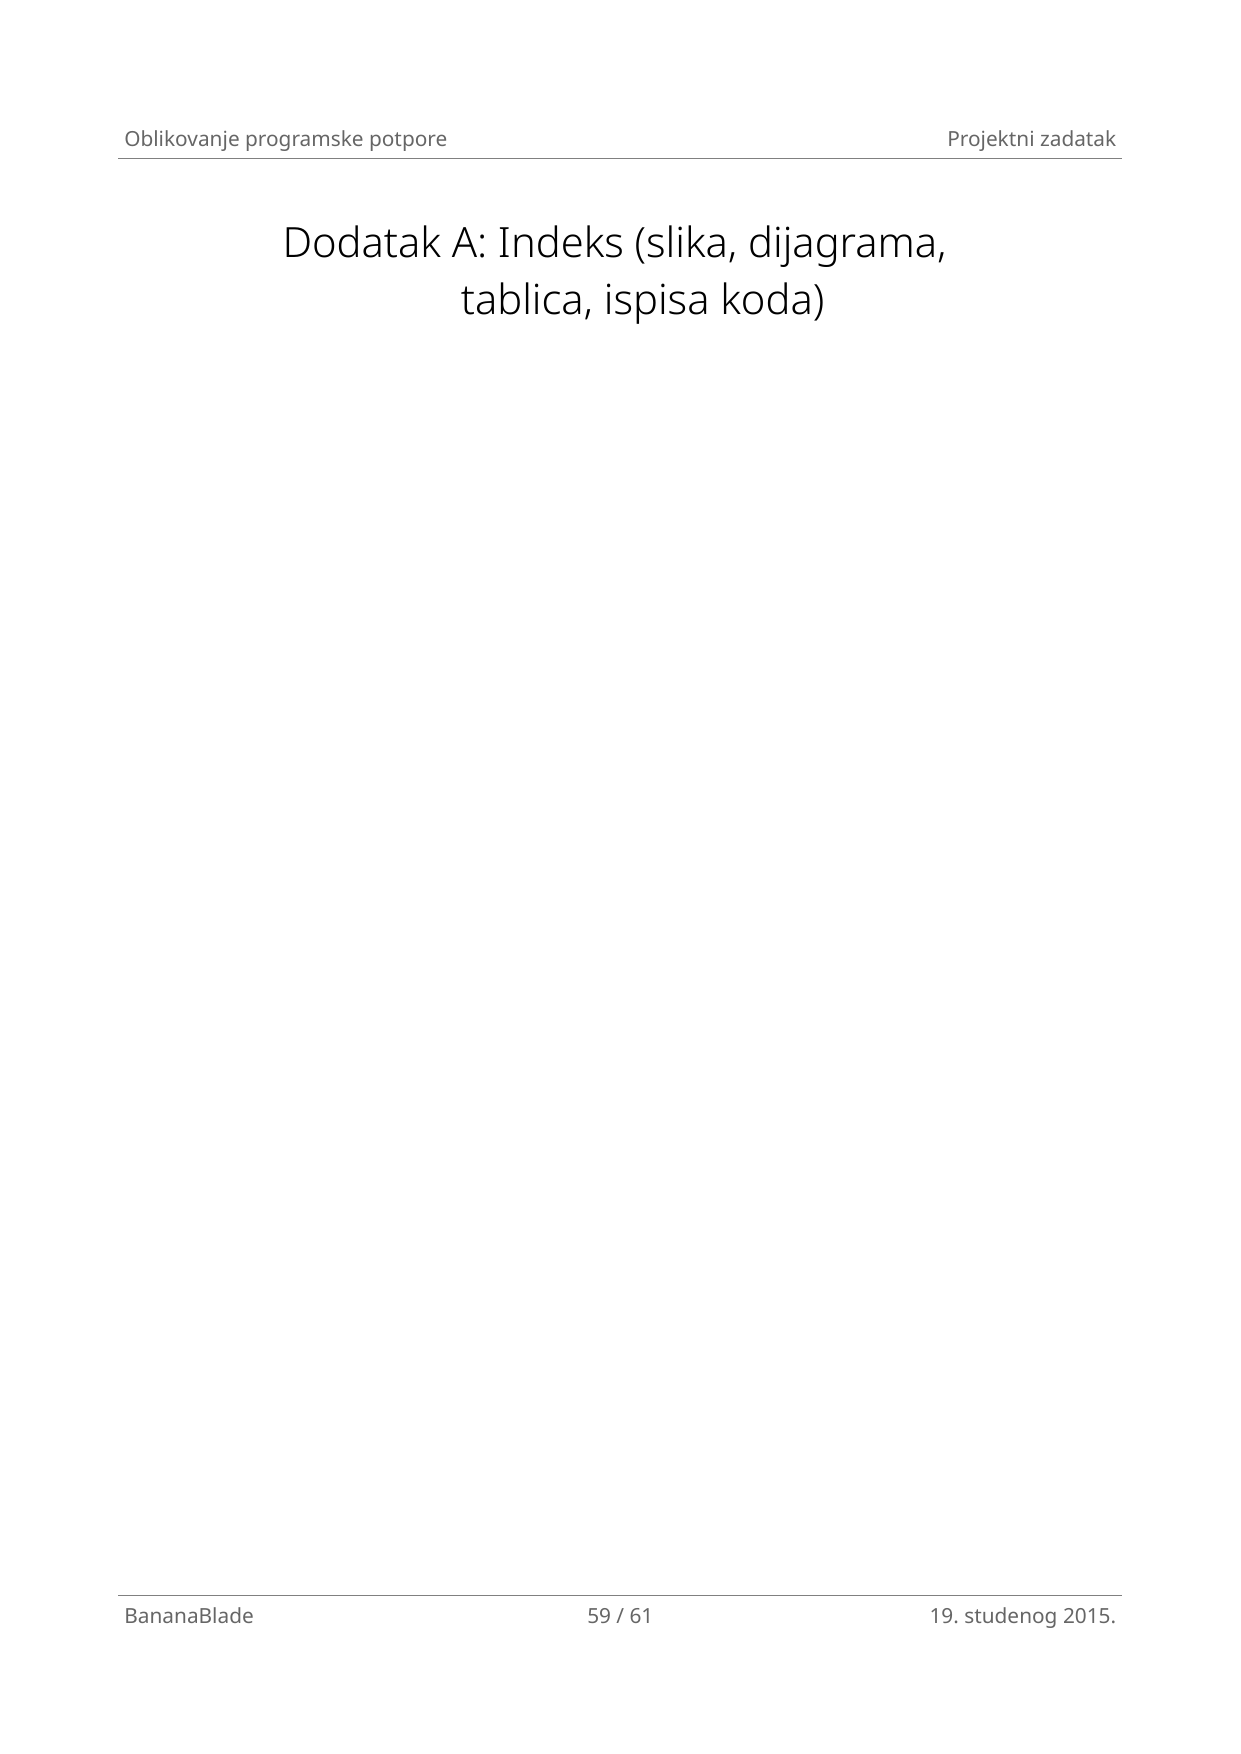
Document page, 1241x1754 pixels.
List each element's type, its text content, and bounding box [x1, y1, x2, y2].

subtitle Dodatak A: Indeks (slika, dijagrama, tablica, ispisa koda) [118, 213, 1122, 327]
